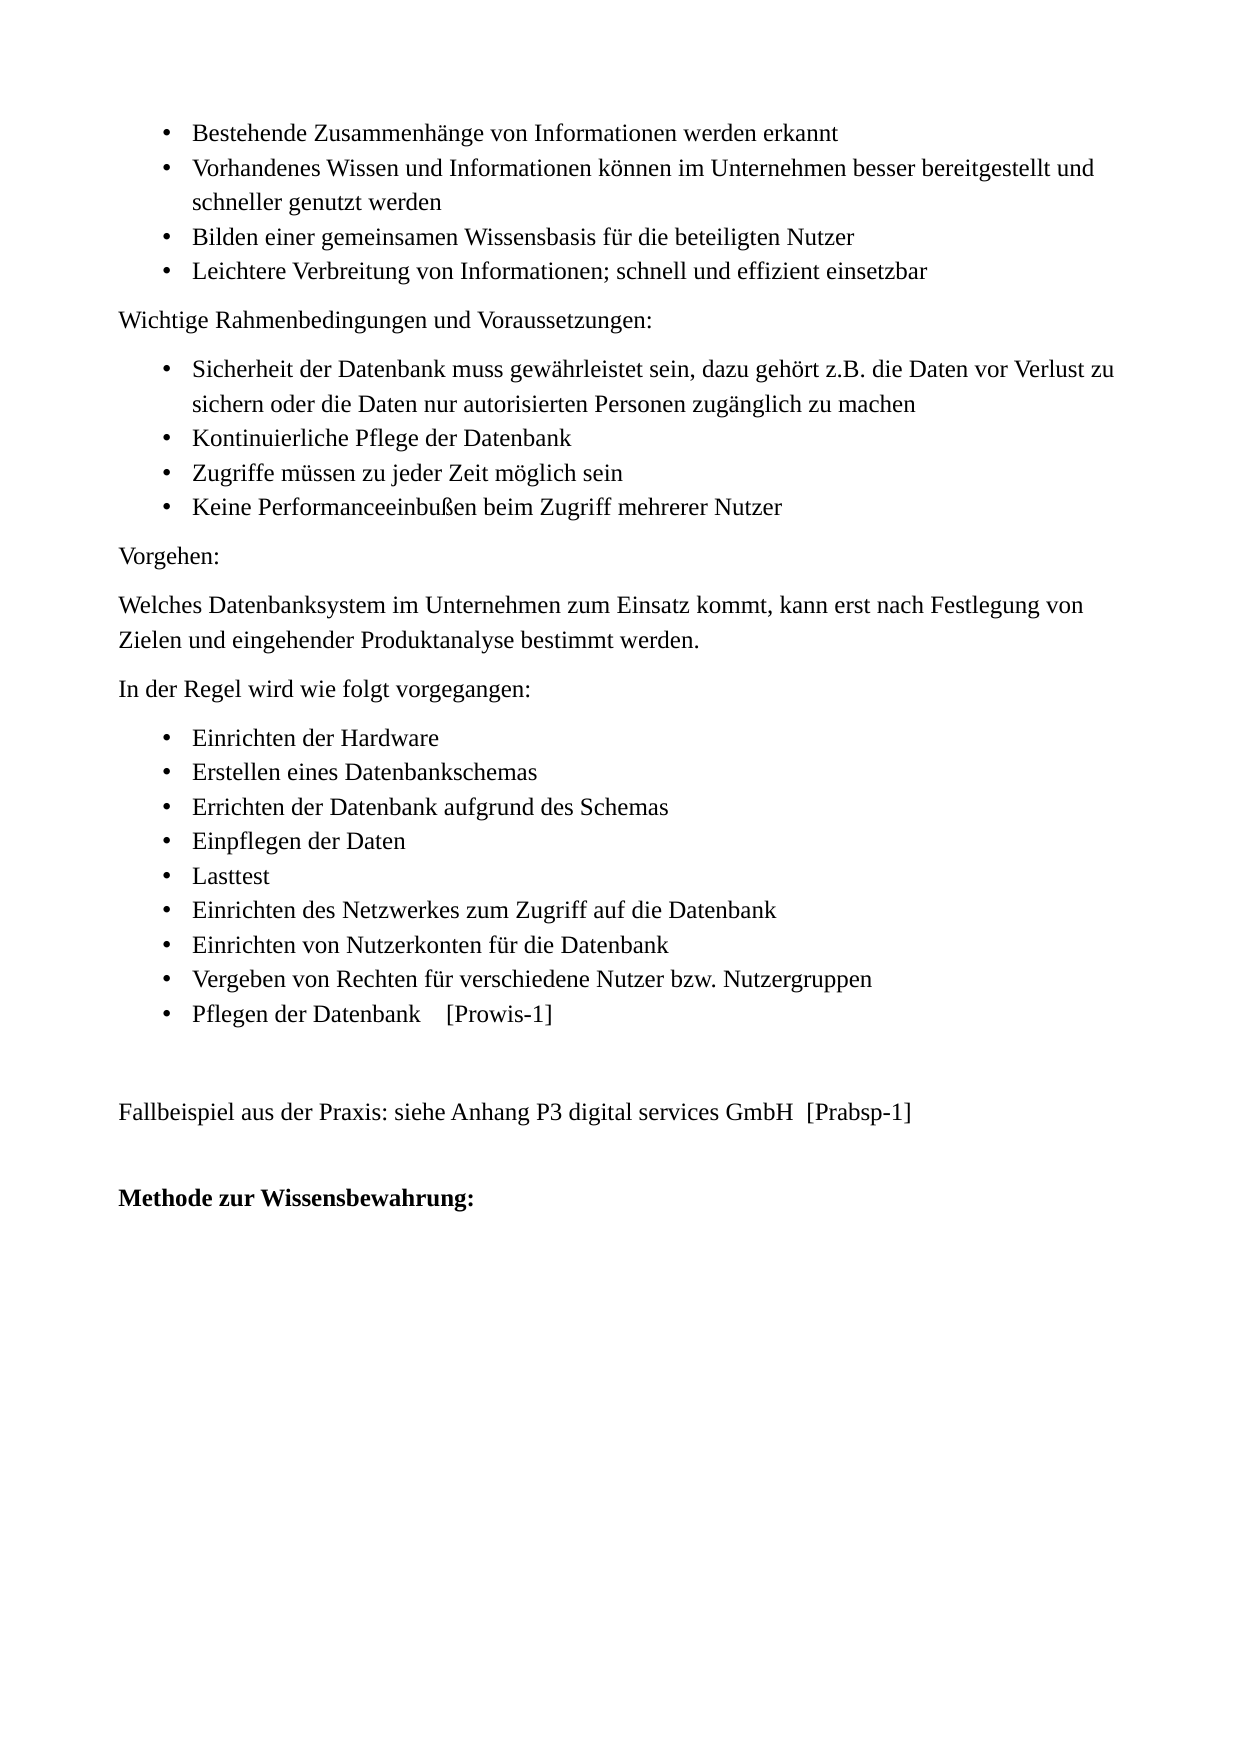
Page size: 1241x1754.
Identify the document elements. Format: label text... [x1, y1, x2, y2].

list Bilden einer gemeinsamen Wissensbasis für die beteiligten Nutzer [162, 222, 1122, 250]
list Kontinuierliche Pflege der Datenbank [162, 423, 1122, 452]
text Fallbeispiel aus der Praxis: siehe Anhang P3 digital services GmbH [Prabsp-1] [118, 1097, 1122, 1126]
text Wichtige Rahmenbedingungen und Voraussetzungen: [118, 305, 1122, 334]
list Sicherheit der Datenbank muss gewährleistet sein, dazu gehört z.B. die Daten vor Verlust zu sichern oder die Daten nur autorisierten Personen zugänglich zu machen [162, 354, 1122, 417]
list Keine Performanceeinbußen beim Zugriff mehrerer Nutzer [162, 492, 1122, 521]
text Methode zur Wissensbewahrung: [118, 1183, 1122, 1212]
list Pflegen der Datenbank [Prowis-1] [162, 999, 1122, 1027]
text Welches Datenbanksystem im Unternehmen zum Einsatz kommt, kann erst nach Festlegung von Zielen und eingehender Produktanalyse bestimmt werden. [118, 590, 1122, 653]
list Zugriffe müssen zu jeder Zeit möglich sein [162, 458, 1122, 486]
list Vergeben von Rechten für verschiedene Nutzer bzw. Nutzergruppen [162, 964, 1122, 993]
list Bestehende Zusammenhänge von Informationen werden erkannt [162, 118, 1122, 147]
text In der Regel wird wie folgt vorgegangen: [118, 674, 1122, 702]
list Errichten der Datenbank aufgrund des Schemas [162, 792, 1122, 821]
list Einrichten des Netzwerkes zum Zugriff auf die Datenbank [162, 895, 1122, 924]
text Vorgehen: [118, 541, 1122, 570]
list Leichtere Verbreitung von Informationen; schnell und effizient einsetzbar [162, 256, 1122, 285]
list Erstellen eines Datenbankschemas [162, 757, 1122, 786]
list Vorhandenes Wissen und Informationen können im Unternehmen besser bereitgestellt und schneller genutzt werden [162, 153, 1122, 216]
list Lasttest [162, 861, 1122, 889]
list Einrichten der Hardware [162, 723, 1122, 752]
list Einpflegen der Daten [162, 826, 1122, 855]
list Einrichten von Nutzerkonten für die Datenbank [162, 930, 1122, 958]
